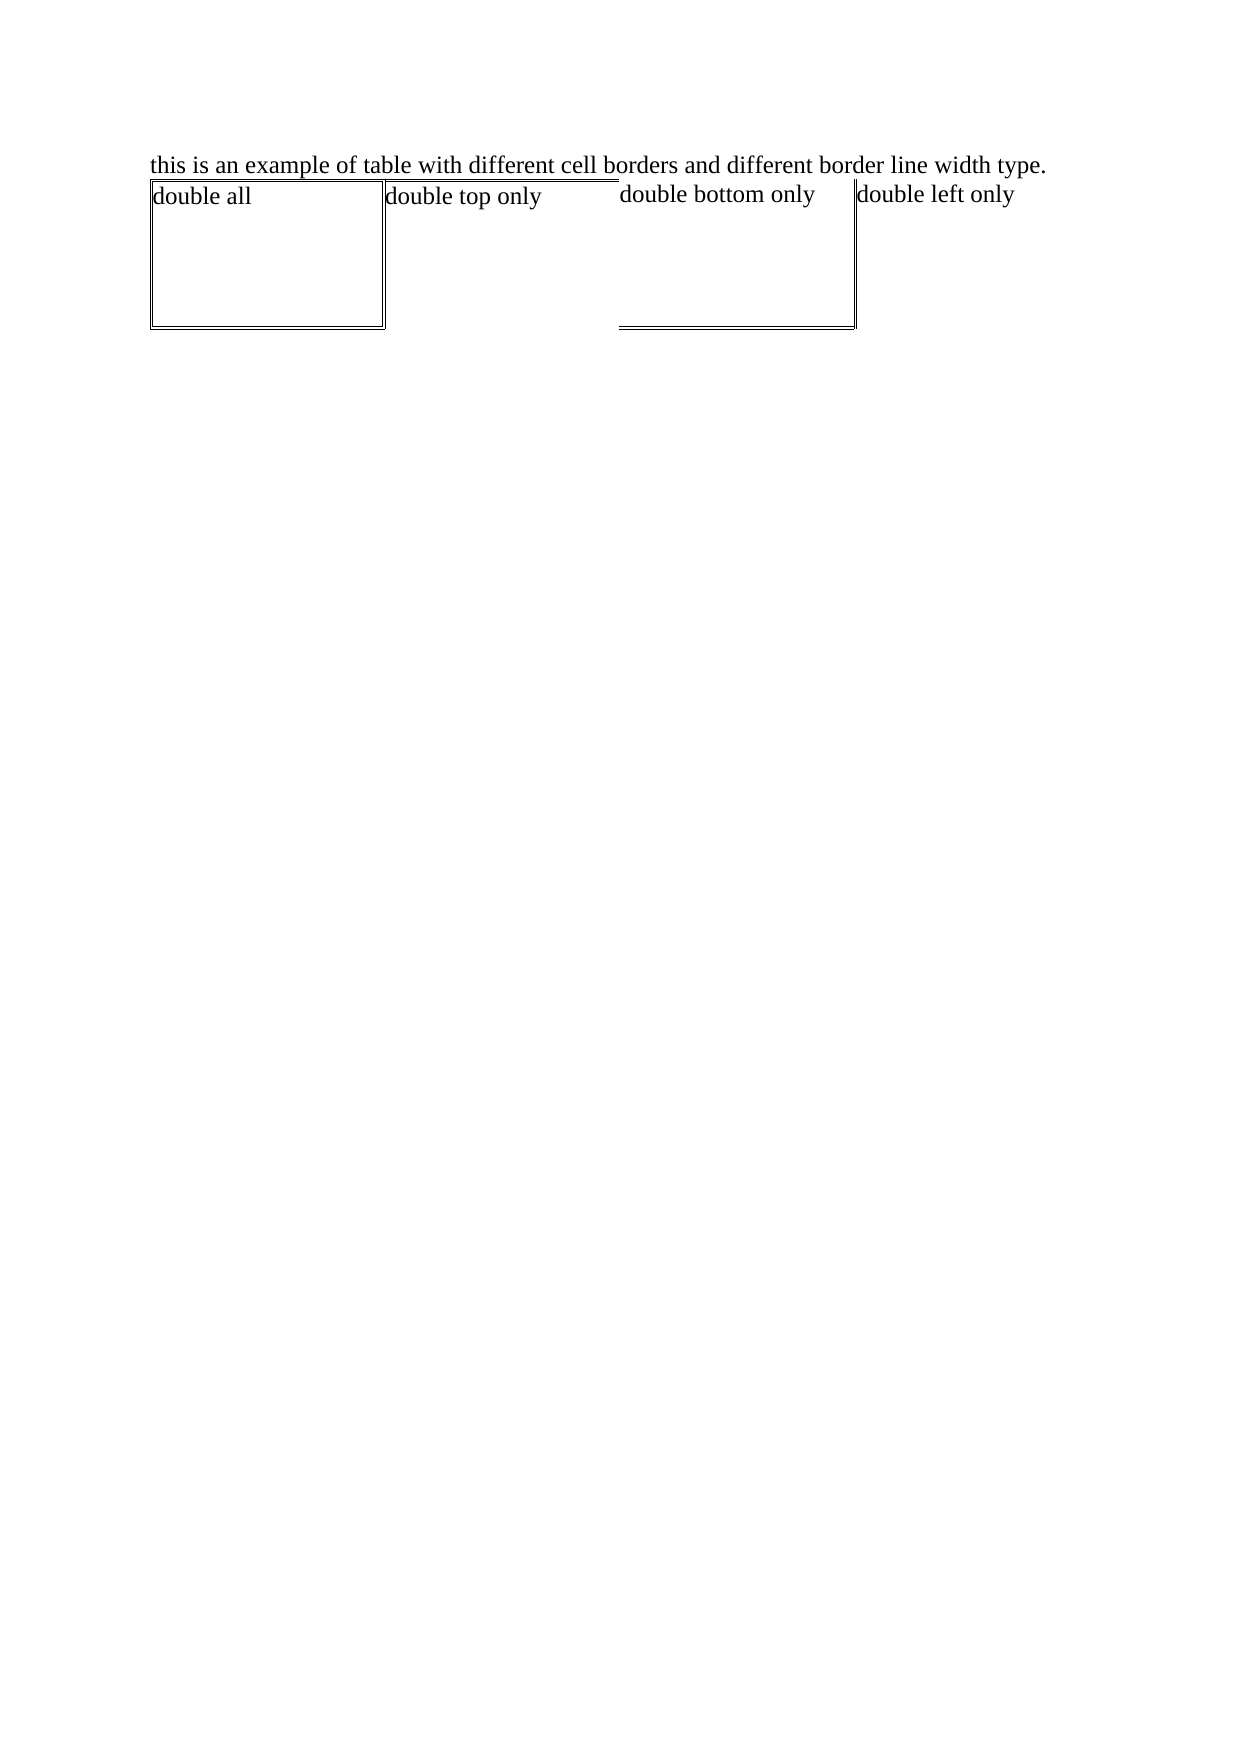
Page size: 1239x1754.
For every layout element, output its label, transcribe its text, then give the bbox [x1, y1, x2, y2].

table_cell double top only [386, 482, 619, 629]
table_cell double left only [857, 329, 1089, 479]
table_cell double bottom only [619, 330, 854, 476]
table_cell double all [153, 482, 382, 626]
text this is an example of table with different cell borders and different border line width type. [150, 150, 1089, 179]
table_cell double bottom only [619, 480, 854, 626]
table_header double bottom only [619, 179, 854, 326]
table_cell double all [153, 332, 382, 476]
table_cell double top only [386, 332, 619, 479]
table_header double all [153, 182, 382, 326]
table_cell double left only [857, 479, 1089, 629]
table_header double left only [857, 179, 1089, 329]
table_header double top only [386, 182, 619, 329]
